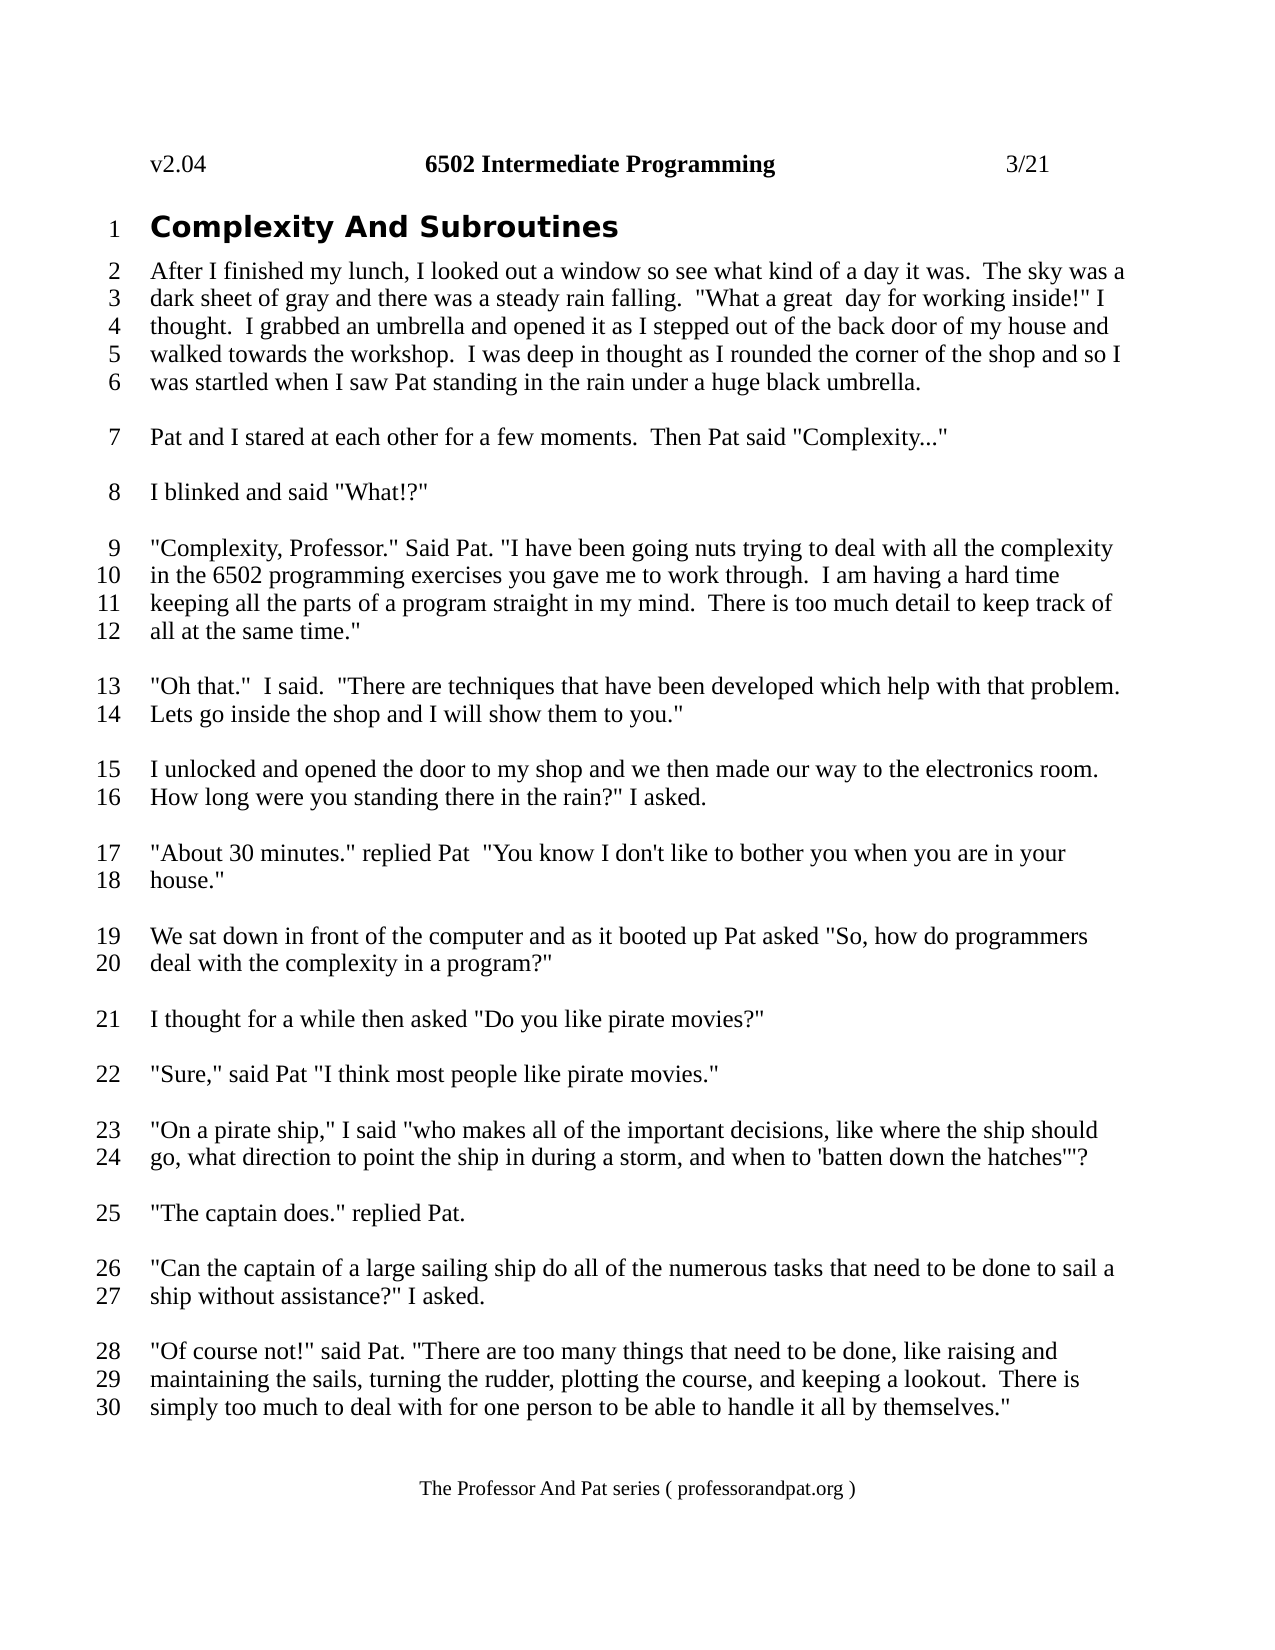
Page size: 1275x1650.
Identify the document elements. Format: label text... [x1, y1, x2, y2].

text "Complexity, Professor." Said Pat. "I have been going nuts trying to deal with all the complexity in the 6502 programming exercises you gave me to work through. I am having a hard time keeping all the parts of a program straight in my mind. There is too much detail to keep track of all at the same time." [150, 534, 1125, 645]
text Pat and I stared at each other for a few moments. Then Pat said "Complexity..." [150, 423, 1125, 451]
text "On a pirate ship," I said "who makes all of the important decisions, like where the ship should go, what direction to point the ship in during a storm, and when to 'batten down the hatches'"? [150, 1116, 1125, 1171]
text "Can the captain of a large sailing ship do all of the numerous tasks that need to be done to sail a ship without assistance?" I asked. [150, 1254, 1125, 1310]
text After I finished my lunch, I looked out a window so see what kind of a day it was. The sky was a dark sheet of gray and there was a steady rain falling. "What a great day for working inside!" I thought. I grabbed an umbrella and opened it as I stepped out of the back door of my house and walked towards the workshop. I was deep in thought as I rounded the corner of the shop and so I was startled when I saw Pat standing in the rain under a huge black umbrella. [150, 257, 1125, 395]
text "Sure," said Pat "I think most people like pirate movies." [150, 1060, 1125, 1088]
text "The captain does." replied Pat. [150, 1199, 1125, 1227]
subtitle Complexity And Subroutines [150, 210, 1125, 244]
text "About 30 minutes." replied Pat "You know I don't like to bother you when you are in your house." [150, 839, 1125, 894]
text I thought for a while then asked "Do you like pirate movies?" [150, 1005, 1125, 1033]
text I unlocked and opened the door to my shop and we then made our way to the electronics room. How long were you standing there in the rain?" I asked. [150, 756, 1125, 811]
text We sat down in front of the computer and as it booted up Pat asked "So, how do programmers deal with the complexity in a program?" [150, 922, 1125, 977]
text "Oh that." I said. "There are techniques that have been developed which help with that problem. Lets go inside the shop and I will show them to you." [150, 672, 1125, 728]
text "Of course not!" said Pat. "There are too many things that need to be done, like raising and maintaining the sails, turning the rudder, plotting the course, and keeping a lookout. There is simply too much to deal with for one person to be able to handle it all by themselves." [150, 1337, 1125, 1421]
text I blinked and said "What!?" [150, 478, 1125, 506]
